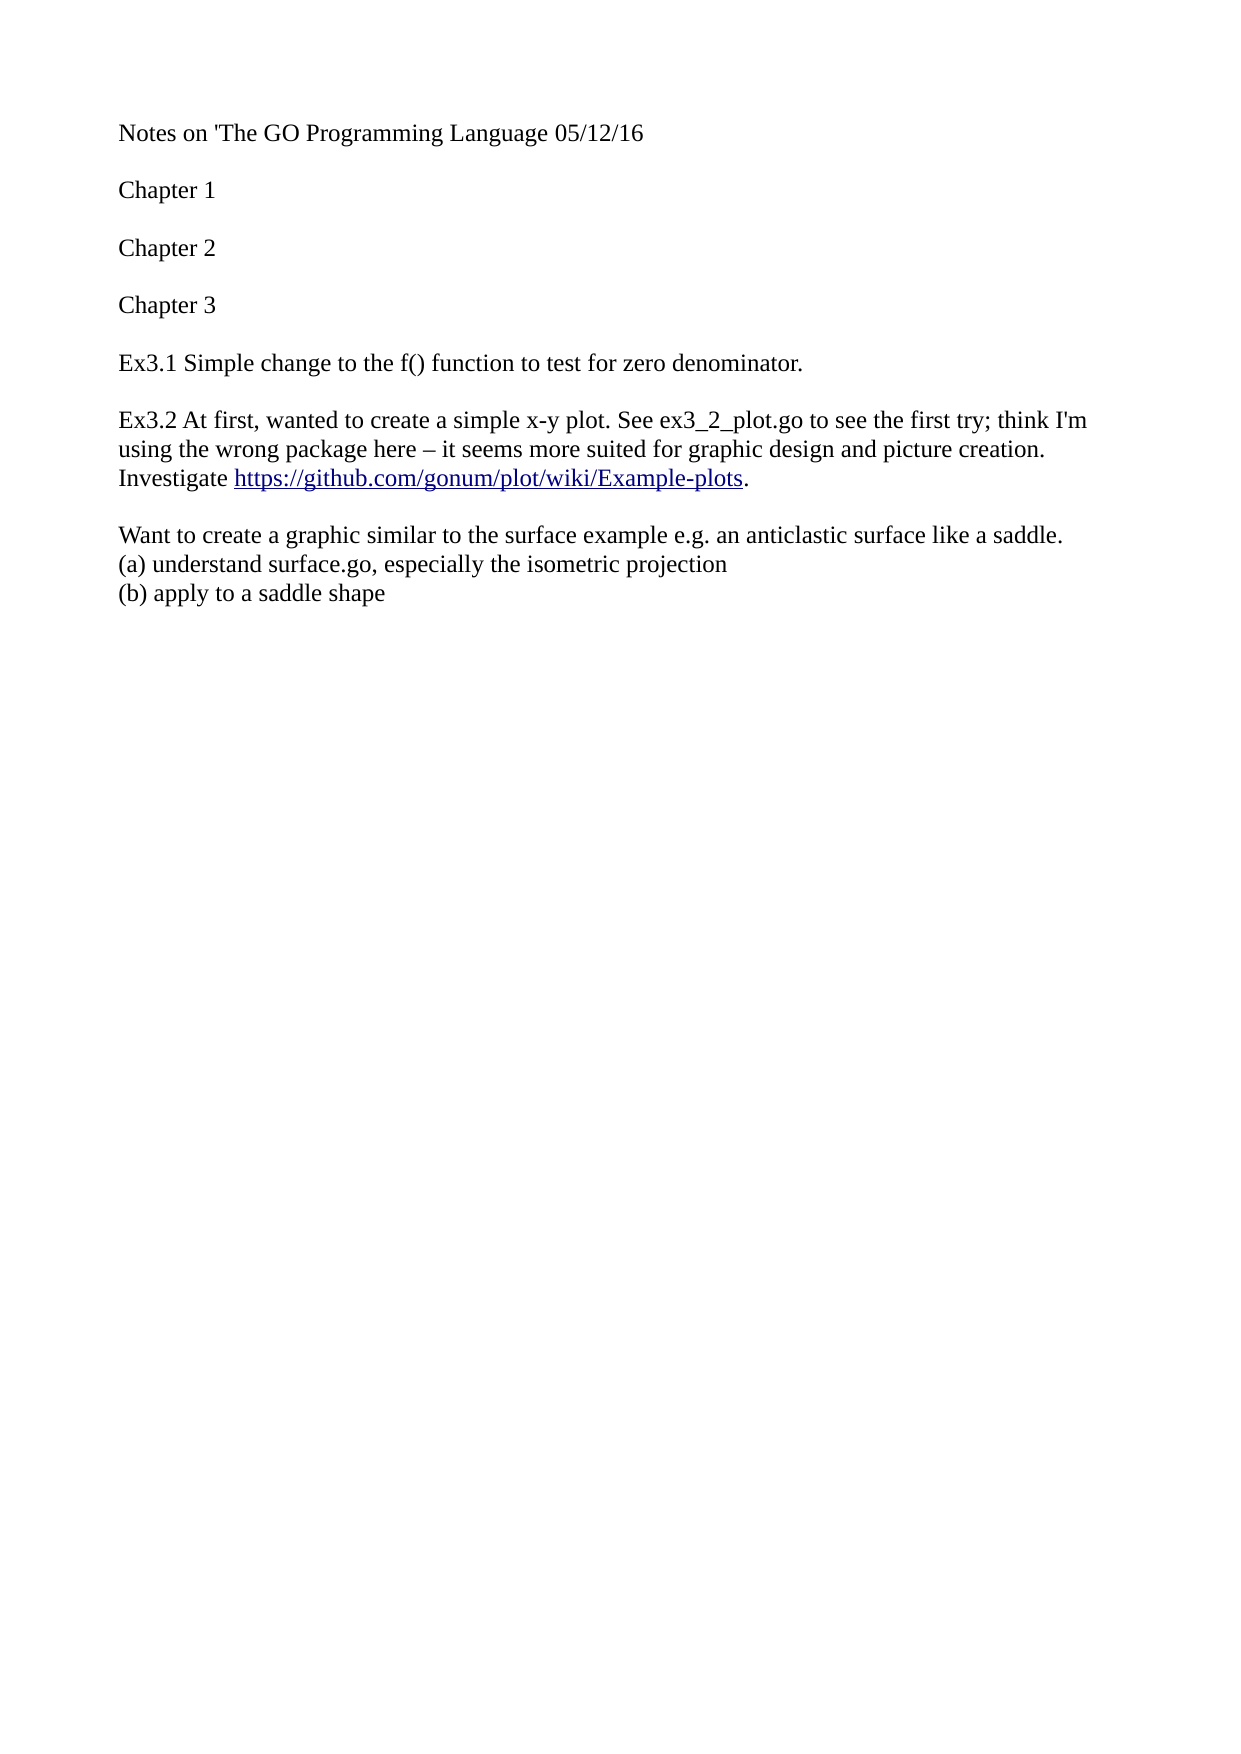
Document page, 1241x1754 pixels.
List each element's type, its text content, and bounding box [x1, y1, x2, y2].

text Want to create a graphic similar to the surface example e.g. an anticlastic surface like a saddle. [118, 521, 1122, 549]
text (b) apply to a saddle shape [118, 578, 1122, 607]
text Ex3.2 At first, wanted to create a simple x-y plot. See ex3_2_plot.go to see the first try; think I'm using the wrong package here – it seems more suited for graphic design and picture creation. Investigate https://github.com/gonum/plot/wiki/Example-plots. [118, 406, 1122, 492]
text Chapter 2 [118, 233, 1122, 262]
text Notes on 'The GO Programming Language 05/12/16 [118, 118, 1122, 147]
text Chapter 1 [118, 176, 1122, 204]
text Ex3.1 Simple change to the f() function to test for zero denominator. [118, 348, 1122, 377]
text (a) understand surface.go, especially the isometric projection [118, 549, 1122, 578]
text Chapter 3 [118, 291, 1122, 319]
